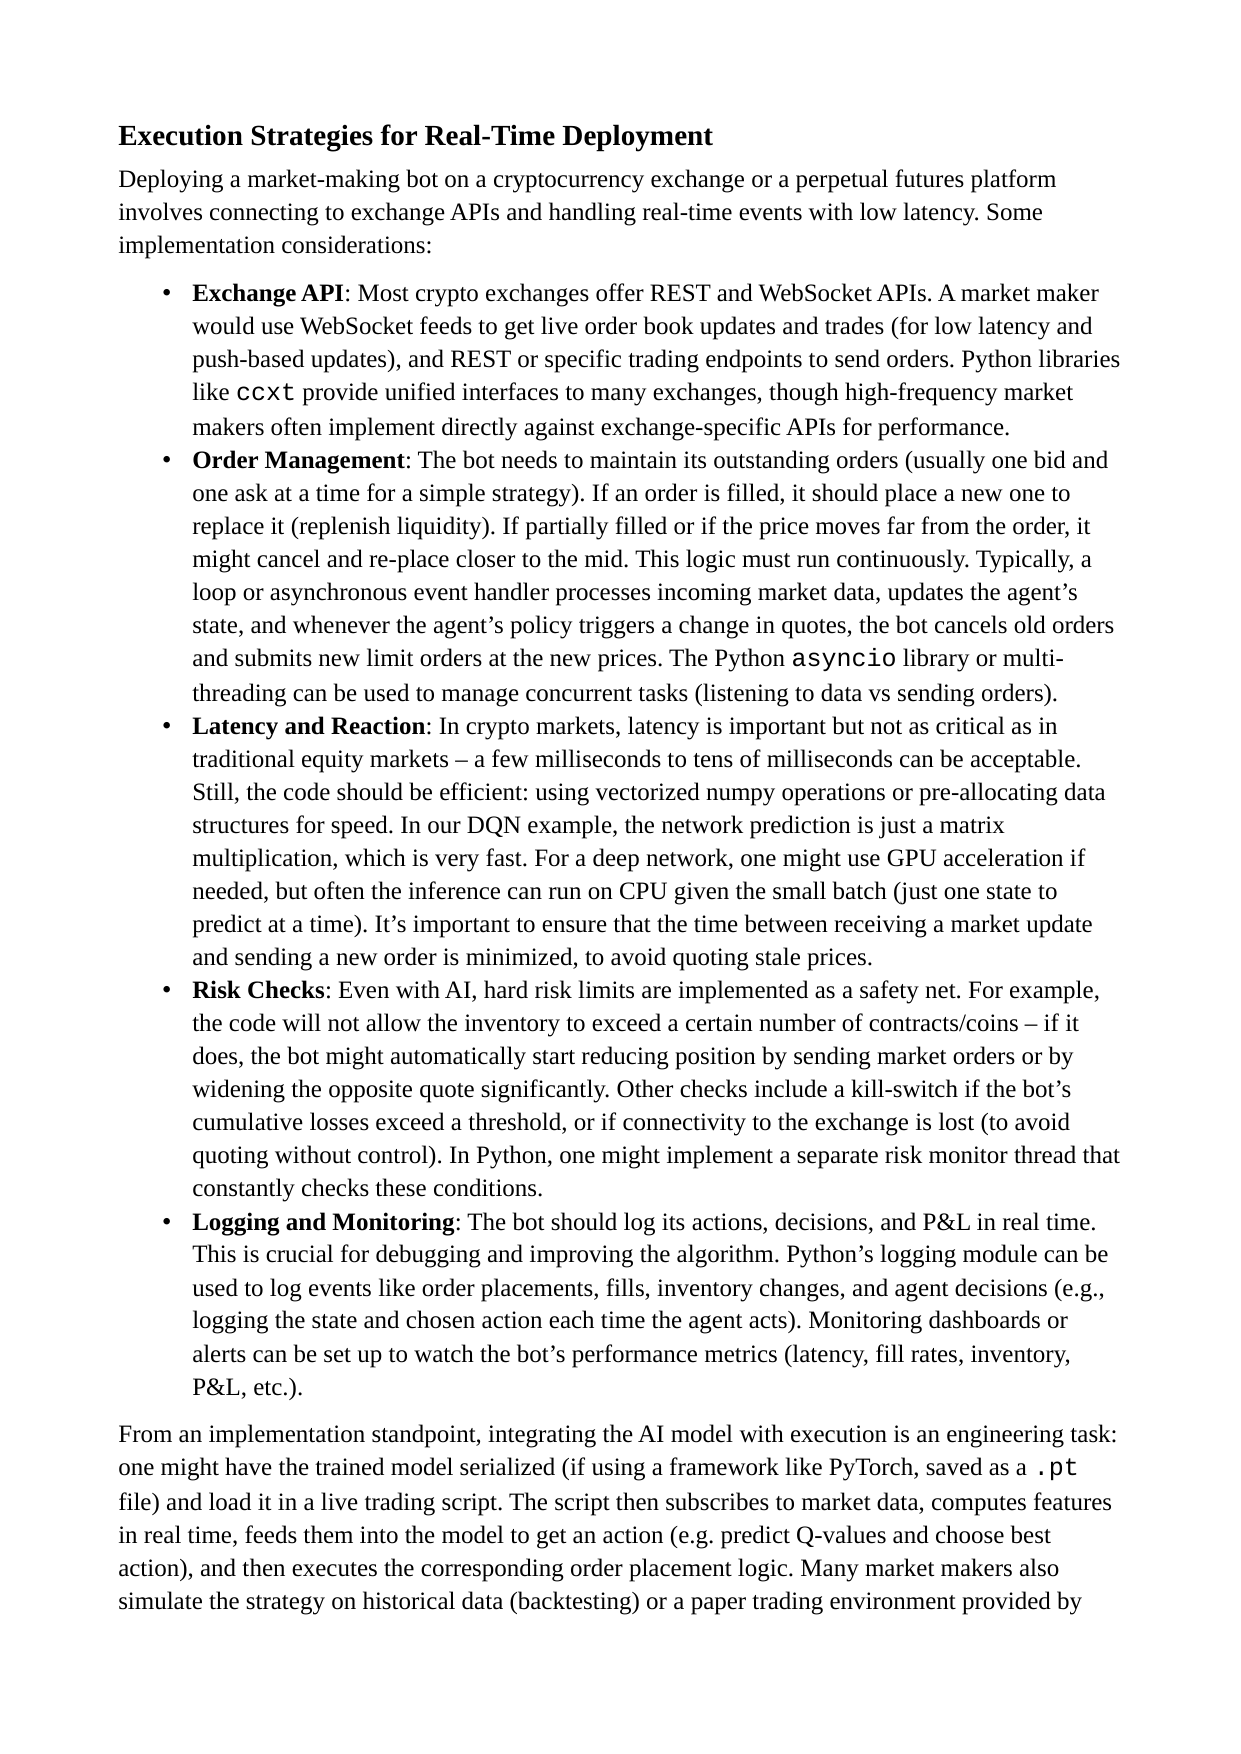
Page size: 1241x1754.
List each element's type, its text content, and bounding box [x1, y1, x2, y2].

list Exchange API: Most crypto exchanges offer REST and WebSocket APIs. A market maker would use WebSocket feeds to get live order book updates and trades (for low latency and push-based updates), and REST or specific trading endpoints to send orders. Python libraries like ccxt provide unified interfaces to many exchanges, though high-frequency market makers often implement directly against exchange-specific APIs for performance. [162, 278, 1122, 441]
list Logging and Monitoring: The bot should log its actions, decisions, and P&L in real time. This is crucial for debugging and improving the algorithm. Python’s logging module can be used to log events like order placements, fills, inventory changes, and agent decisions (e.g., logging the state and chosen action each time the agent acts). Monitoring dashboards or alerts can be set up to watch the bot’s performance metrics (latency, fill rates, inventory, P&L, etc.). [162, 1207, 1122, 1400]
list Order Management: The bot needs to maintain its outstanding orders (usually one bid and one ask at a time for a simple strategy). If an order is filled, it should place a new one to replace it (replenish liquidity). If partially filled or if the price moves far from the order, it might cancel and re-place closer to the mid. This logic must run continuously. Typically, a loop or asynchronous event handler processes incoming market data, updates the agent’s state, and whenever the agent’s policy triggers a change in quotes, the bot cancels old orders and submits new limit orders at the new prices. The Python asyncio library or multi-threading can be used to manage concurrent tasks (listening to data vs sending orders). [162, 445, 1122, 707]
subtitle Execution Strategies for Real-Time Deployment [118, 118, 1122, 152]
list Risk Checks: Even with AI, hard risk limits are implemented as a safety net. For example, the code will not allow the inventory to exceed a certain number of contracts/coins – if it does, the bot might automatically start reducing position by sending market orders or by widening the opposite quote significantly. Other checks include a kill-switch if the bot’s cumulative losses exceed a threshold, or if connectivity to the exchange is lost (to avoid quoting without control). In Python, one might implement a separate risk monitor thread that constantly checks these conditions. [162, 975, 1122, 1202]
list Latency and Reaction: In crypto markets, latency is important but not as critical as in traditional equity markets – a few milliseconds to tens of milliseconds can be acceptable. Still, the code should be efficient: using vectorized numpy operations or pre-allocating data structures for speed. In our DQN example, the network prediction is just a matrix multiplication, which is very fast. For a deep network, one might use GPU acceleration if needed, but often the inference can run on CPU given the small batch (just one state to predict at a time). It’s important to ensure that the time between receiving a market update and sending a new order is minimized, to avoid quoting stale prices. [162, 711, 1122, 971]
text Deploying a market-making bot on a cryptocurrency exchange or a perpetual futures platform involves connecting to exchange APIs and handling real-time events with low latency. Some implementation considerations: [118, 164, 1122, 259]
text From an implementation standpoint, integrating the AI model with execution is an engineering task: one might have the trained model serialized (if using a framework like PyTorch, saved as a .pt file) and load it in a live trading script. The script then subscribes to market data, computes features in real time, feeds them into the model to get an action (e.g. predict Q-values and choose best action), and then executes the corresponding order placement logic. Many market makers also simulate the strategy on historical data (backtesting) or a paper trading environment provided by [118, 1419, 1122, 1615]
